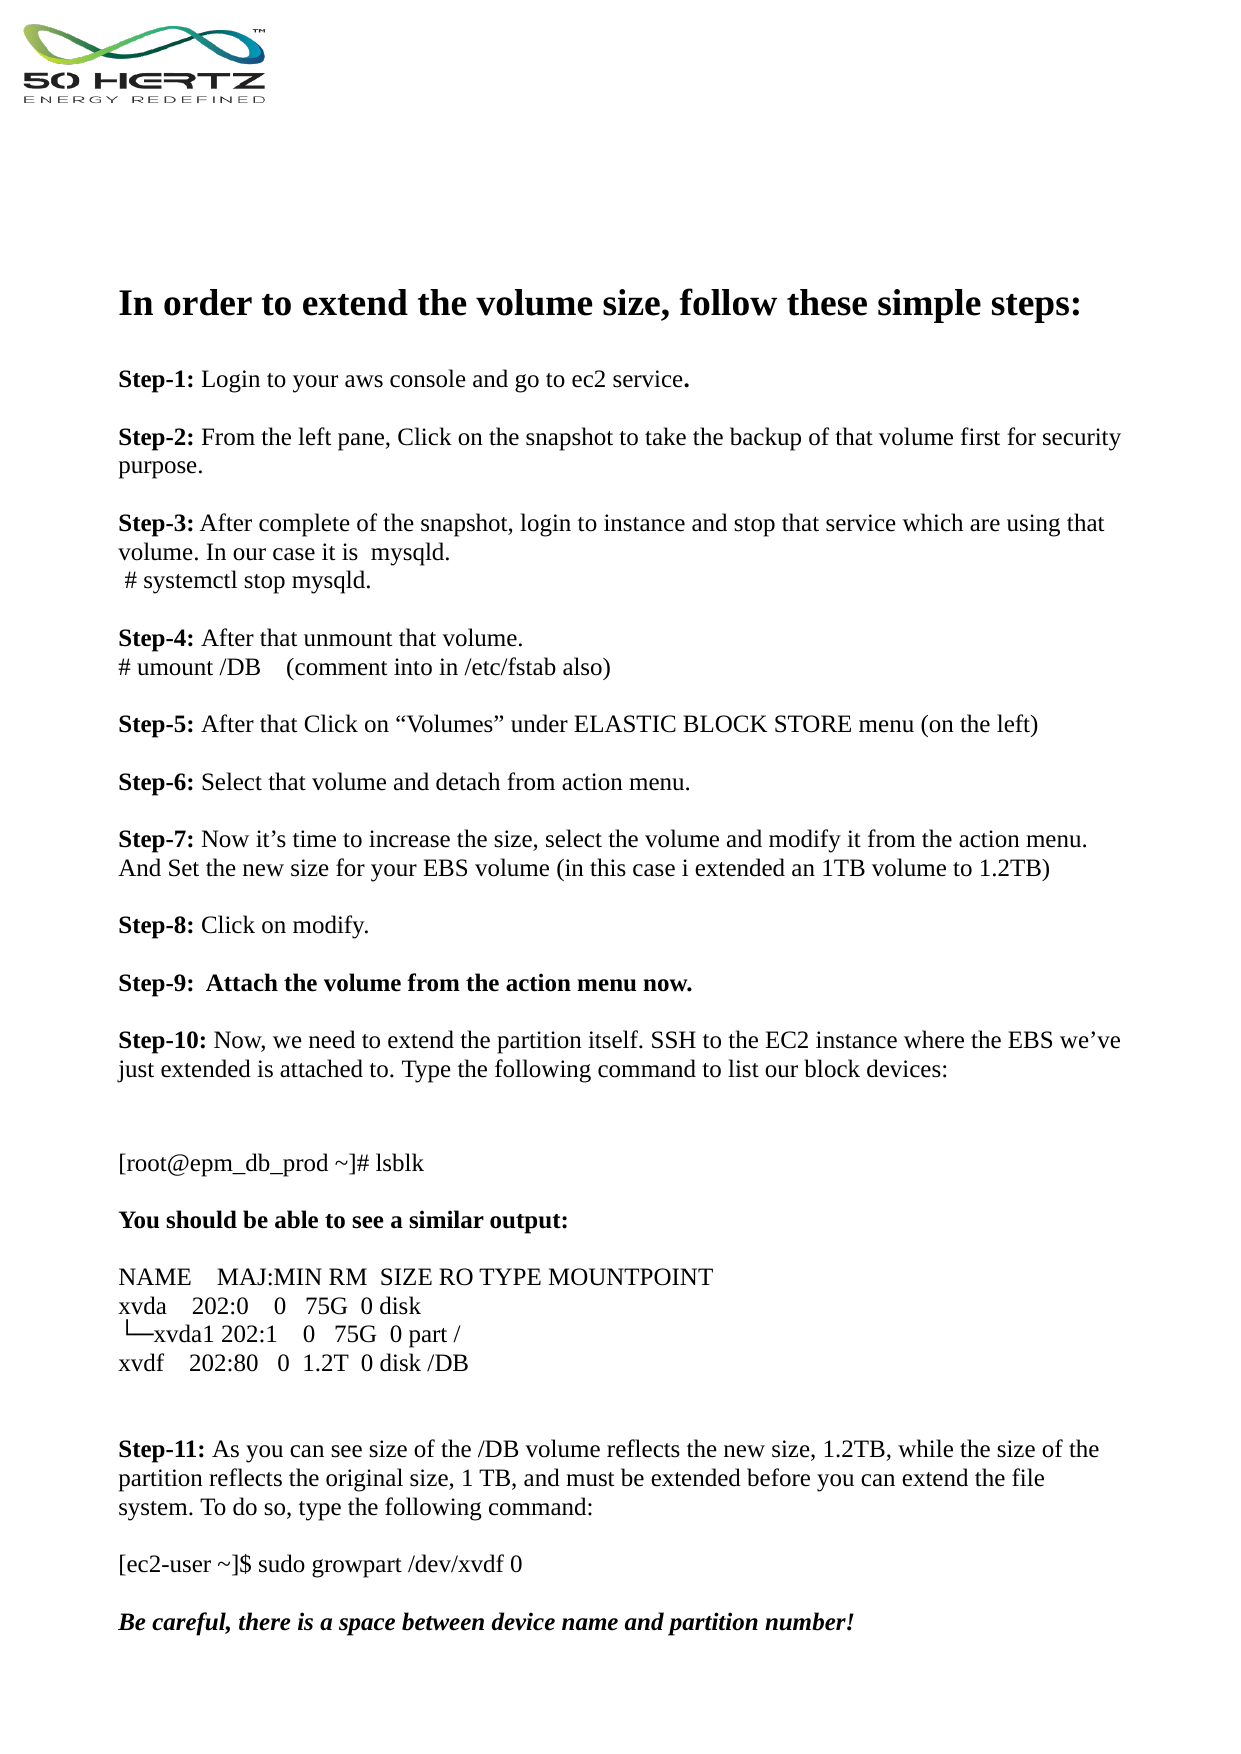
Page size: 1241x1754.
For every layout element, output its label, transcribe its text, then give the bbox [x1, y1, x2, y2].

picture [0, 1, 288, 127]
text # umount /DB (comment into in /etc/fstab also) [118, 652, 1122, 680]
text And Set the new size for your EBS volume (in this case i extended an 1TB volume to 1.2TB) [118, 853, 1122, 882]
text xvda 202:0 0 75G 0 disk [118, 1291, 1122, 1319]
text Step-10: Now, we need to extend the partition itself. SSH to the EC2 instance where the EBS we’ve just extended is attached to. Type the following command to list our block devices: [118, 1025, 1122, 1083]
text Be careful, there is a space between device name and partition number! [118, 1607, 1122, 1636]
text Step-9: Attach the volume from the action menu now. [118, 968, 1122, 997]
text In order to extend the volume size, follow these simple steps: [118, 280, 1122, 323]
text NAME MAJ:MIN RM SIZE RO TYPE MOUNTPOINT [118, 1262, 1122, 1291]
text Step-1: Login to your aws console and go to ec2 service. [118, 364, 1122, 393]
text Step-3: After complete of the snapshot, login to instance and stop that service which are using that volume. In our case it is mysqld. [118, 508, 1122, 565]
text Step-2: From the left pane, Click on the snapshot to take the backup of that volume first for security purpose. [118, 422, 1122, 479]
text # systemctl stop mysqld. [118, 565, 1122, 594]
text Step-6: Select that volume and detach from action menu. [118, 767, 1122, 795]
text [root@epm_db_prod ~]# lsblk [118, 1148, 1122, 1177]
text Step-8: Click on modify. [118, 910, 1122, 939]
text Step-4: After that unmount that volume. [118, 623, 1122, 652]
text xvdf 202:80 0 1.2T 0 disk /DB [118, 1348, 1122, 1377]
text Step-5: After that Click on “Volumes” under ELASTIC BLOCK STORE menu (on the left) [118, 709, 1122, 738]
text Step-7: Now it’s time to increase the size, select the volume and modify it from the action menu. [118, 824, 1122, 853]
text └─xvda1 202:1 0 75G 0 part / [118, 1319, 1122, 1348]
text You should be able to see a similar output: [118, 1205, 1122, 1234]
text [ec2-user ~]$ sudo growpart /dev/xvdf 0 [118, 1549, 1122, 1578]
text Step-11: As you can see size of the /DB volume reflects the new size, 1.2TB, while the size of the partition reflects the original size, 1 TB, and must be extended before you can extend the file system. To do so, type the following command: [118, 1434, 1122, 1521]
